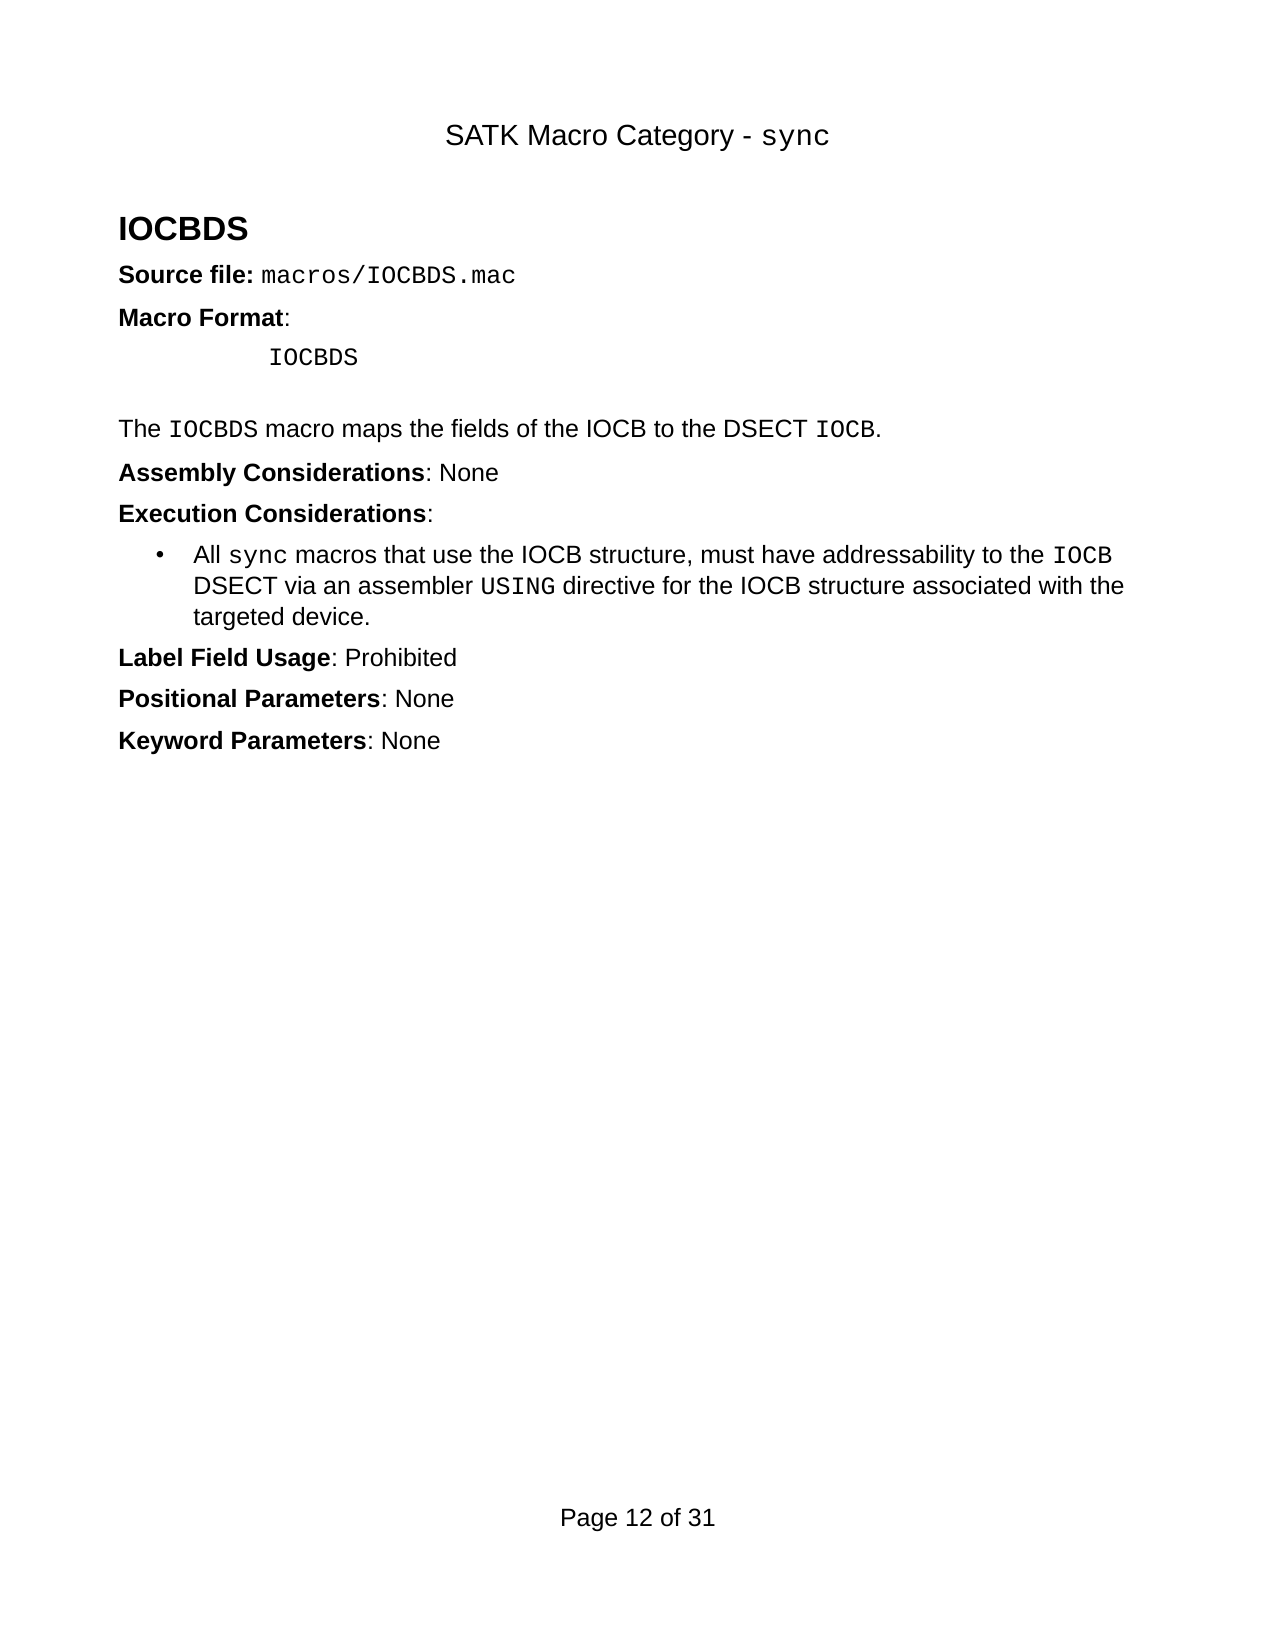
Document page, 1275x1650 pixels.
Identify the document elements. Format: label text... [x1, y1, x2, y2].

text Macro Format: [118, 303, 1157, 332]
list All sync macros that use the IOCB structure, must have addressability to the IOCB DSECT via an assembler USING directive for the IOCB structure associated with the targeted device. [156, 540, 1157, 631]
text Positional Parameters: None [118, 684, 1157, 713]
subtitle IOCBDS [118, 209, 1157, 247]
text Source file: macros/IOCBDS.mac [118, 260, 1157, 291]
text Assembly Considerations: None [118, 458, 1157, 486]
text Keyword Parameters: None [118, 726, 1157, 754]
text Execution Considerations: [118, 499, 1157, 528]
text IOCBDS [118, 344, 1157, 373]
text Label Field Usage: Prohibited [118, 643, 1157, 672]
text The IOCBDS macro maps the fields of the IOCB to the DSECT IOCB. [118, 414, 1157, 445]
